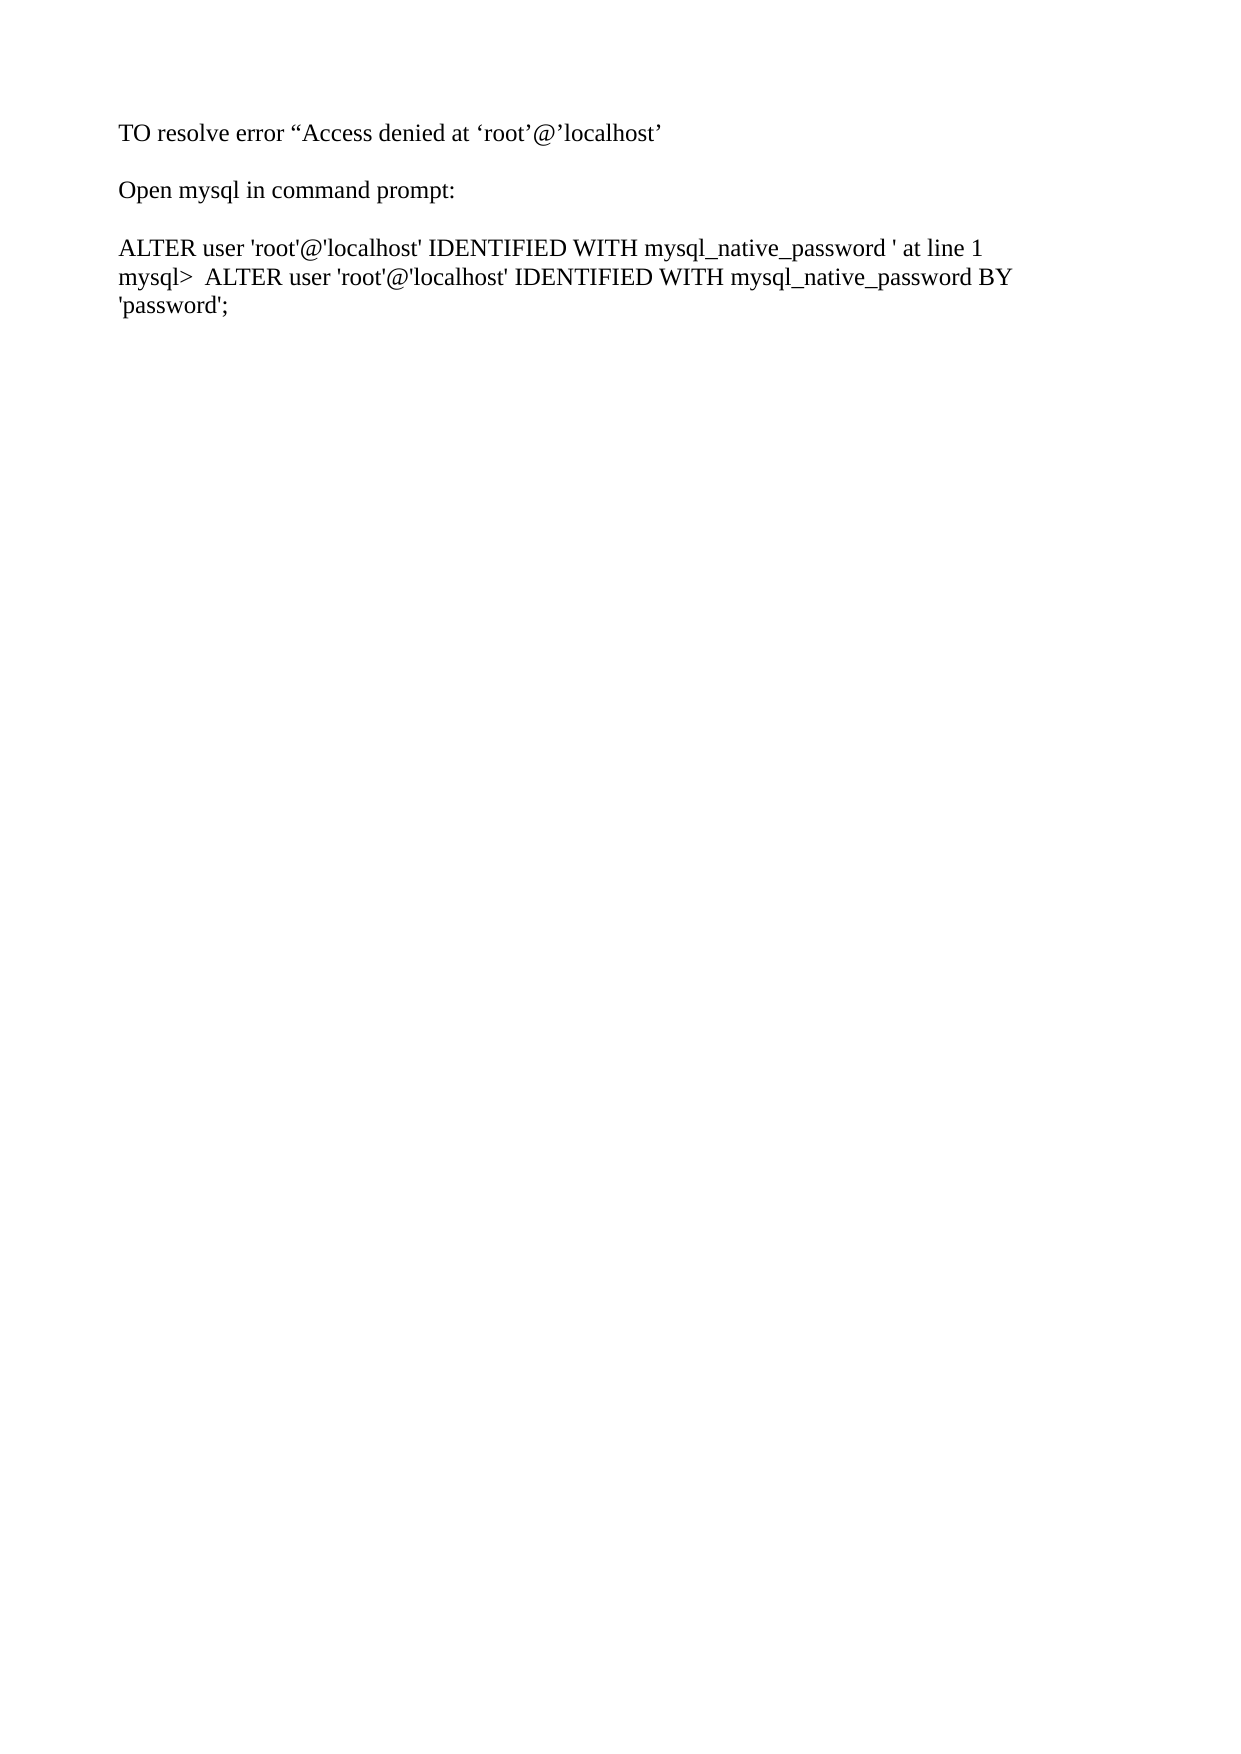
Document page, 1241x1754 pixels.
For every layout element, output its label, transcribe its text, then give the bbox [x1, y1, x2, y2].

text ALTER user 'root'@'localhost' IDENTIFIED WITH mysql_native_password ' at line 1 [118, 233, 1122, 262]
text mysql> ALTER user 'root'@'localhost' IDENTIFIED WITH mysql_native_password BY 'password'; [118, 262, 1122, 319]
text Open mysql in command prompt: [118, 176, 1122, 204]
text TO resolve error “Access denied at ‘root’@’localhost’ [118, 118, 1122, 147]
